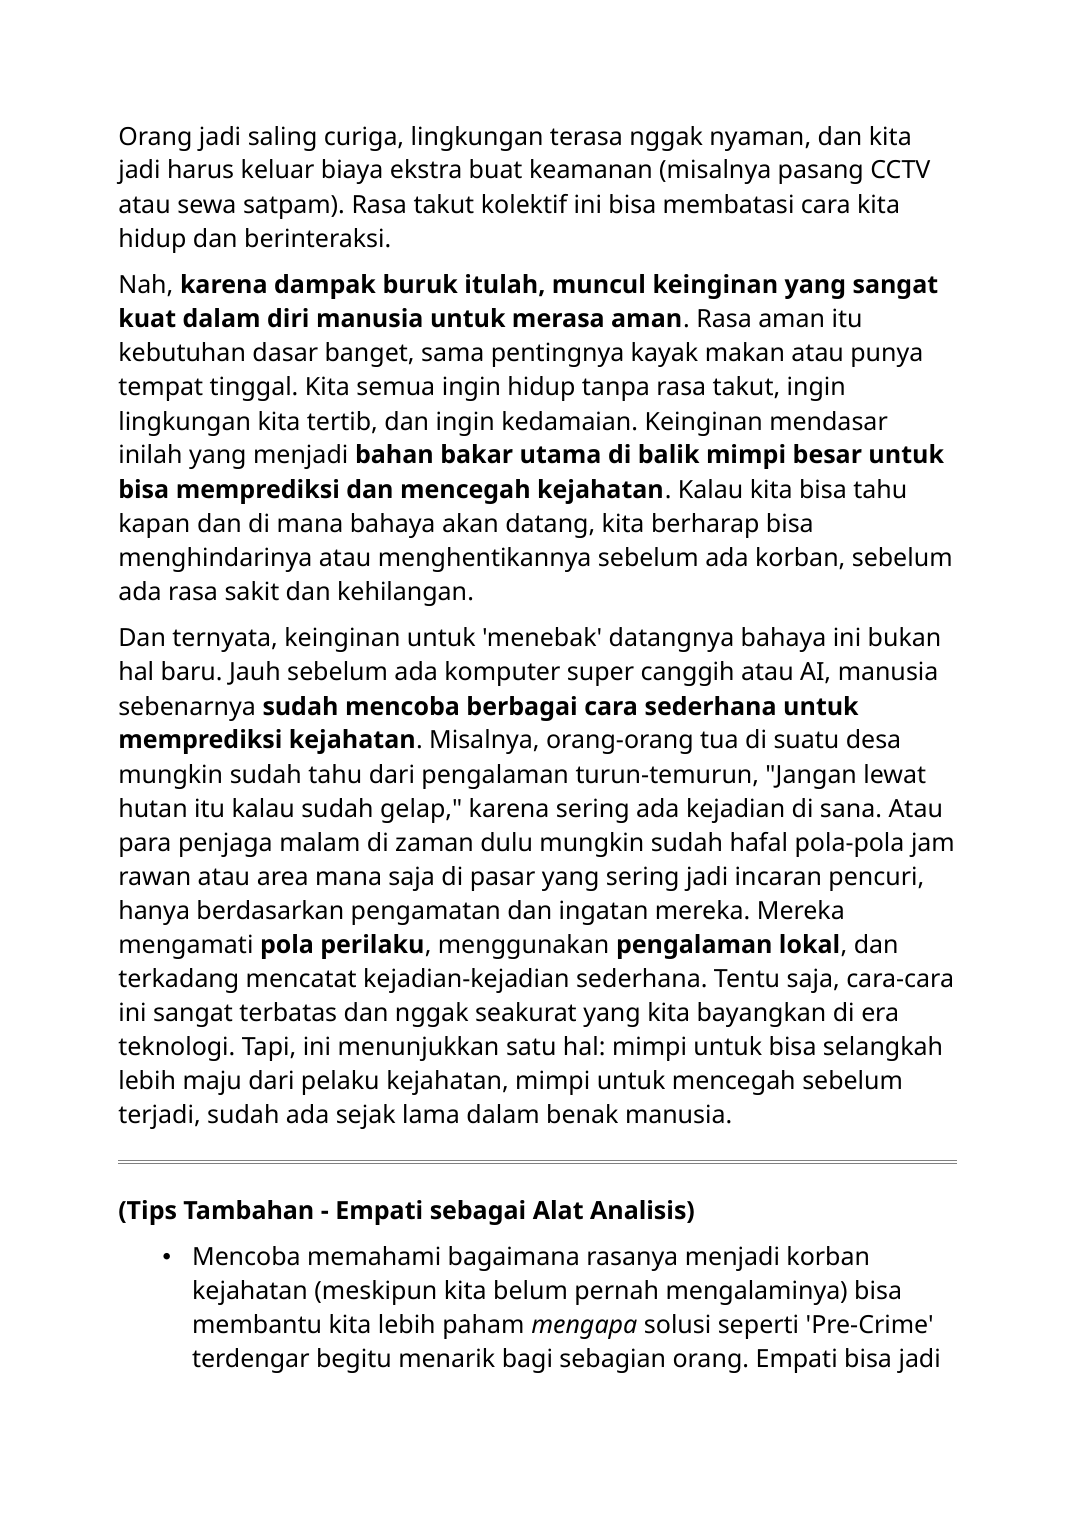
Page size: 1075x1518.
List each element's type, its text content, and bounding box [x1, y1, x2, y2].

text Orang jadi saling curiga, lingkungan terasa nggak nyaman, dan kita jadi harus keluar biaya ekstra buat keamanan (misalnya pasang CCTV atau sewa satpam). Rasa takut kolektif ini bisa membatasi cara kita hidup dan berinteraksi. [118, 118, 957, 254]
text Nah, karena dampak buruk itulah, muncul keinginan yang sangat kuat dalam diri manusia untuk merasa aman. Rasa aman itu kebutuhan dasar banget, sama pentingnya kayak makan atau punya tempat tinggal. Kita semua ingin hidup tanpa rasa takut, ingin lingkungan kita tertib, dan ingin kedamaian. Keinginan mendasar inilah yang menjadi bahan bakar utama di balik mimpi besar untuk bisa memprediksi dan mencegah kejahatan. Kalau kita bisa tahu kapan dan di mana bahaya akan datang, kita berharap bisa menghindarinya atau menghentikannya sebelum ada korban, sebelum ada rasa sakit dan kehilangan. [118, 267, 957, 607]
list Mencoba memahami bagaimana rasanya menjadi korban kejahatan (meskipun kita belum pernah mengalaminya) bisa membantu kita lebih paham mengapa solusi seperti 'Pre-Crime' terdengar begitu menarik bagi sebagian orang. Empati bisa jadi [162, 1239, 957, 1375]
text Dan ternyata, keinginan untuk 'menebak' datangnya bahaya ini bukan hal baru. Jauh sebelum ada komputer super canggih atau AI, manusia sebenarnya sudah mencoba berbagai cara sederhana untuk memprediksi kejahatan. Misalnya, orang-orang tua di suatu desa mungkin sudah tahu dari pengalaman turun-temurun, "Jangan lewat hutan itu kalau sudah gelap," karena sering ada kejadian di sana. Atau para penjaga malam di zaman dulu mungkin sudah hafal pola-pola jam rawan atau area mana saja di pasar yang sering jadi incaran pencuri, hanya berdasarkan pengamatan dan ingatan mereka. Mereka mengamati pola perilaku, menggunakan pengalaman lokal, dan terkadang mencatat kejadian-kejadian sederhana. Tentu saja, cara-cara ini sangat terbatas dan nggak seakurat yang kita bayangkan di era teknologi. Tapi, ini menunjukkan satu hal: mimpi untuk bisa selangkah lebih maju dari pelaku kejahatan, mimpi untuk mencegah sebelum terjadi, sudah ada sejak lama dalam benak manusia. [118, 620, 957, 1131]
text (Tips Tambahan - Empati sebagai Alat Analisis) [118, 1192, 957, 1226]
